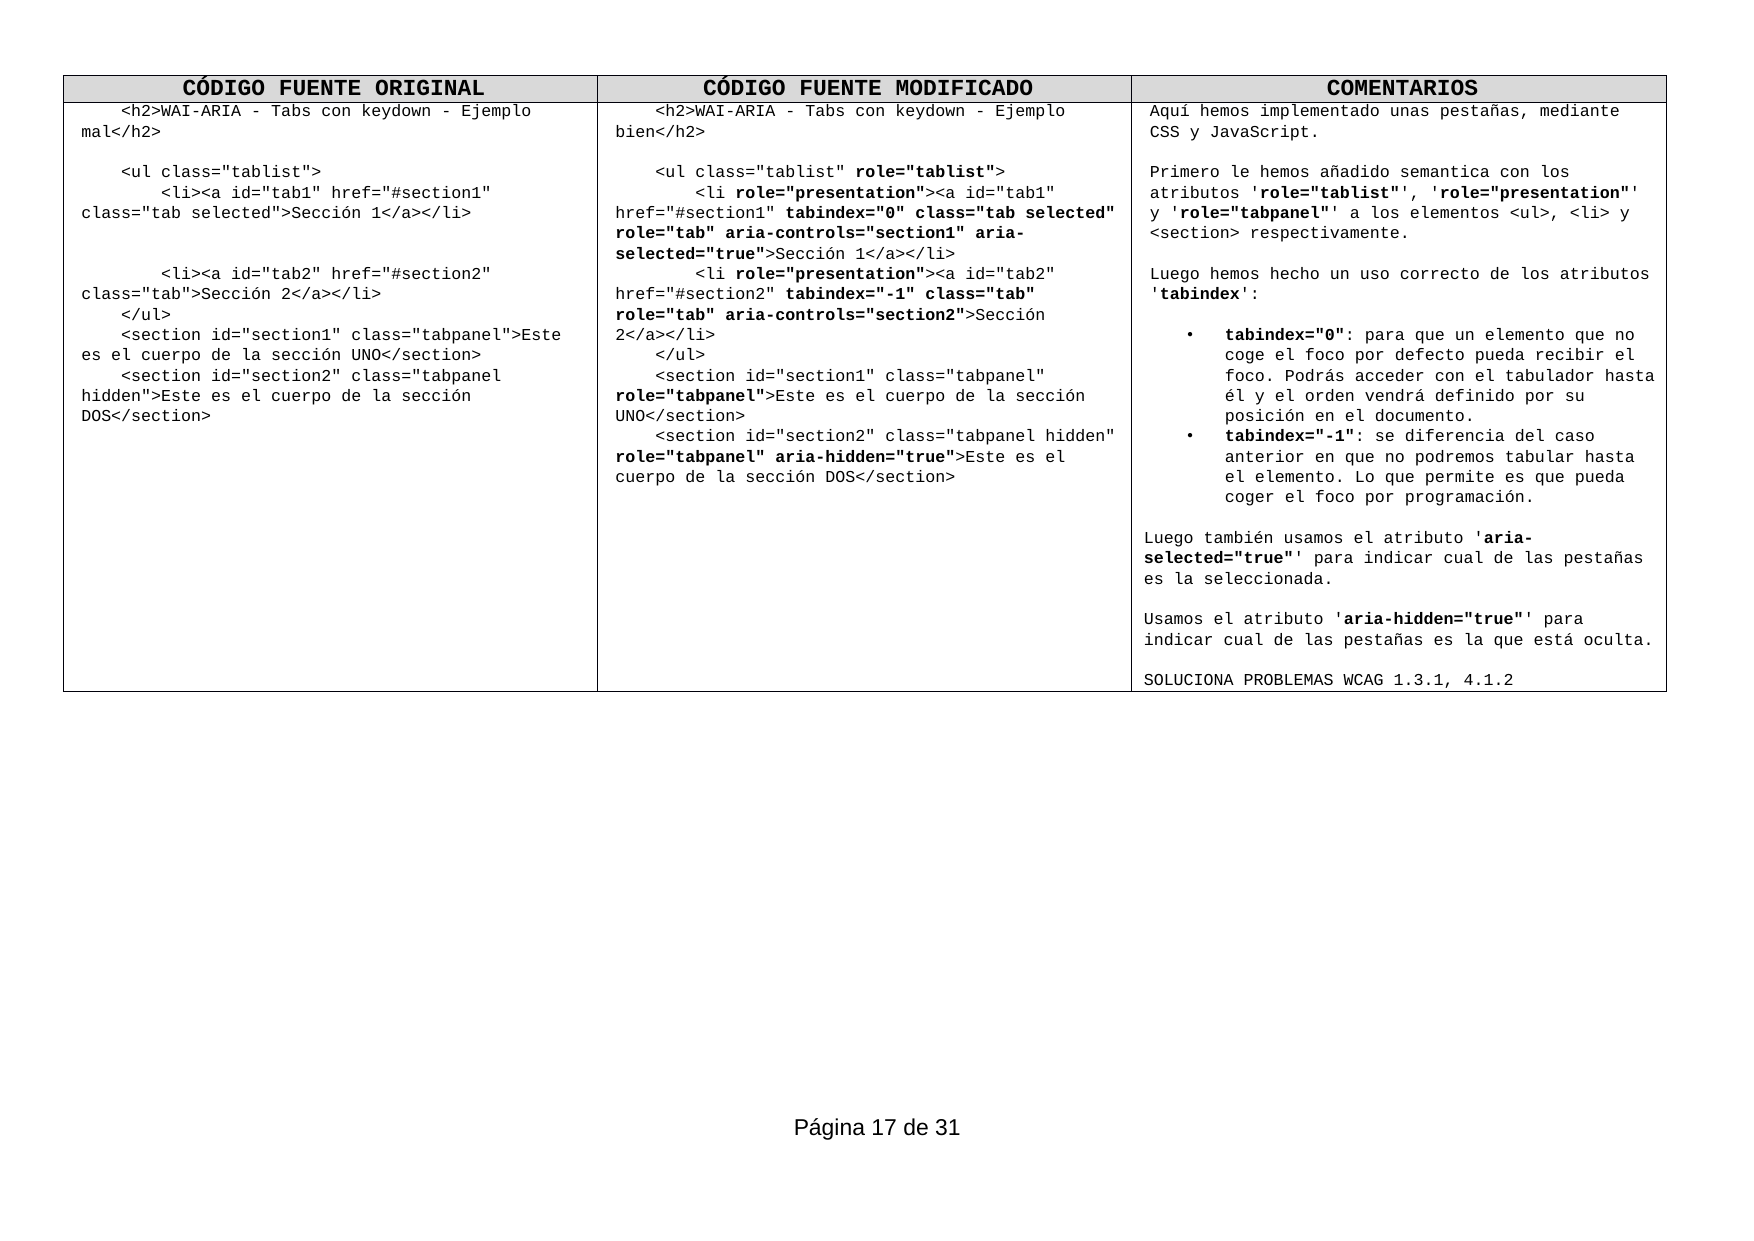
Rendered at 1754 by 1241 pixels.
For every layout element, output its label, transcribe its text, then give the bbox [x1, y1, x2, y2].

table_header CÓDIGO FUENTE MODIFICADO [598, 76, 1131, 102]
table_cell <h2>WAI-ARIA - Tabs con keydown - Ejemplo bien</h2> <ul class="tablist" role="tablist"> <li role="presentation"><a id="tab1" href="#section1" tabindex="0" class="tab selected" role="tab" aria-controls="section1" aria-selected="true">Sección 1</a></li> <li role="presentation"><a id="tab2" href="#section2" tabindex="-1" class="tab" role="tab" aria-controls="section2">Sección 2</a></li> </ul> <section id="section1" class="tabpanel" role="tabpanel">Este es el cuerpo de la sección UNO</section> <section id="section2" class="tabpanel hidden" role="tabpanel" aria-hidden="true">Este es el cuerpo de la sección DOS</section> [598, 103, 1131, 691]
table_header COMENTARIOS [1132, 76, 1666, 102]
table_cell <h2>WAI-ARIA - Tabs con keydown - Ejemplo mal</h2> <ul class="tablist"> <li><a id="tab1" href="#section1" class="tab selected">Sección 1</a></li> <li><a id="tab2" href="#section2" class="tab">Sección 2</a></li> </ul> <section id="section1" class="tabpanel">Este es el cuerpo de la sección UNO</section> <section id="section2" class="tabpanel hidden">Este es el cuerpo de la sección DOS</section> [64, 103, 597, 691]
table_cell Aquí hemos implementado unas pestañas, mediante CSS y JavaScript. Primero le hemos añadido semantica con los atributos 'role="tablist"', 'role="presentation"' y 'role="tabpanel"' a los elementos <ul>, <li> y <section> respectivamente. Luego hemos hecho un uso correcto de los atributos 'tabindex': tabindex="0": para que un elemento que no coge el foco por defecto pueda recibir el foco. Podrás acceder con el tabulador hasta él y el orden vendrá definido por su posición en el documento. tabindex="-1": se diferencia del caso anterior en que no podremos tabular hasta el elemento. Lo que permite es que pueda coger el foco por programación. Luego también usamos el atributo 'aria-selected="true"' para indicar cual de las pestañas es la seleccionada. Usamos el atributo 'aria-hidden="true"' para indicar cual de las pestañas es la que está oculta. SOLUCIONA PROBLEMAS WCAG 1.3.1, 4.1.2 [1132, 103, 1666, 691]
table_header CÓDIGO FUENTE ORIGINAL [64, 76, 597, 102]
